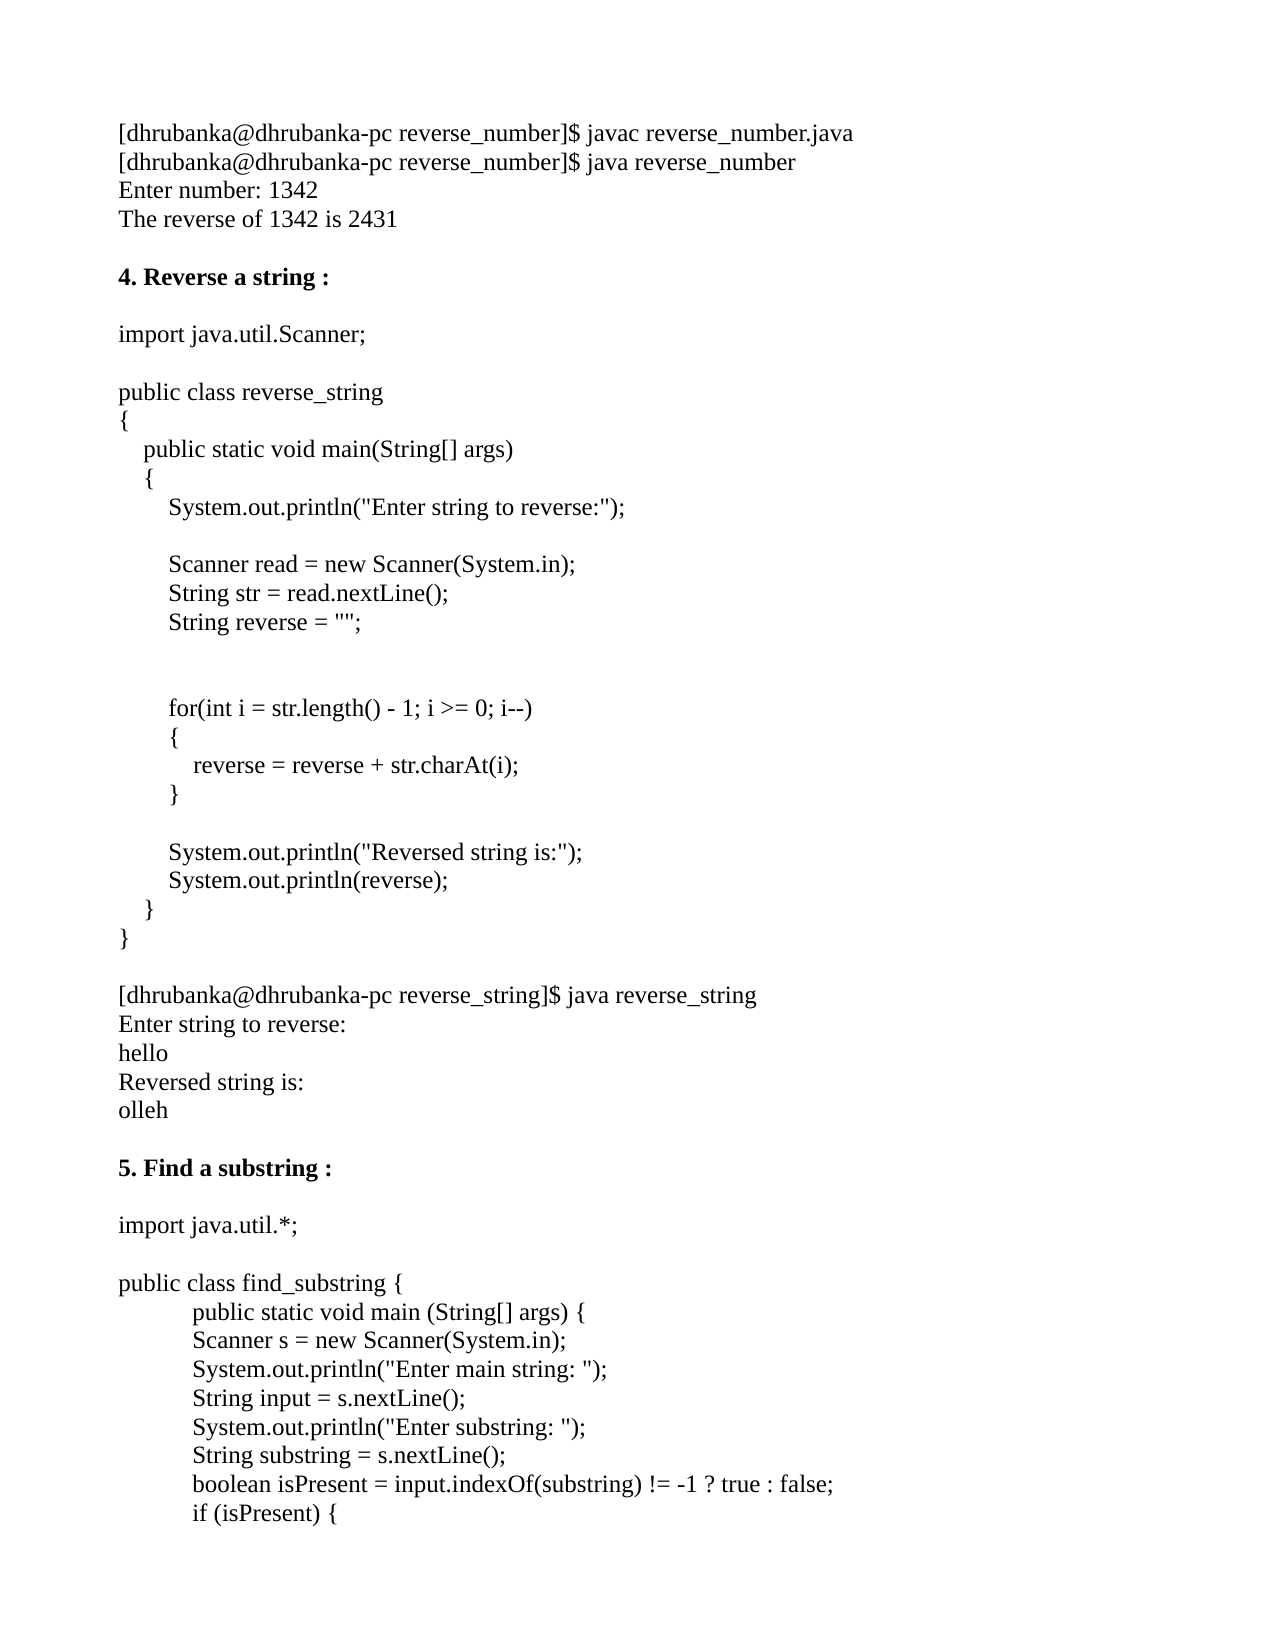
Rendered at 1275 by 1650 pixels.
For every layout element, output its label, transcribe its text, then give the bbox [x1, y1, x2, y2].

text import java.util.*; [118, 1211, 1157, 1239]
text String str = read.nextLine(); [118, 578, 1157, 607]
text The reverse of 1342 is 2431 [118, 204, 1157, 233]
text System.out.println("Reversed string is:"); [118, 837, 1157, 866]
text olleh [118, 1096, 1157, 1124]
text { [118, 463, 1157, 492]
text if (isPresent) { [118, 1498, 1157, 1527]
text public class find_substring { [118, 1268, 1157, 1297]
text System.out.println("Enter substring: "); [118, 1412, 1157, 1441]
text 4. Reverse a string : [118, 262, 1157, 291]
text String input = s.nextLine(); [118, 1383, 1157, 1412]
text String substring = s.nextLine(); [118, 1441, 1157, 1469]
text System.out.println("Enter string to reverse:"); [118, 492, 1157, 521]
text Reversed string is: [118, 1067, 1157, 1096]
text } [118, 779, 1157, 808]
text for(int i = str.length() - 1; i >= 0; i--) [118, 693, 1157, 722]
text public static void main (String[] args) { [118, 1297, 1157, 1326]
text { [118, 406, 1157, 434]
text Scanner s = new Scanner(System.in); [118, 1326, 1157, 1354]
text boolean isPresent = input.indexOf(substring) != -1 ? true : false; [118, 1469, 1157, 1498]
text System.out.println("Enter main string: "); [118, 1354, 1157, 1383]
text { [118, 722, 1157, 751]
text } [118, 894, 1157, 923]
text [dhrubanka@dhrubanka-pc reverse_number]$ java reverse_number [118, 147, 1157, 176]
text Enter string to reverse: [118, 1009, 1157, 1038]
text Scanner read = new Scanner(System.in); [118, 549, 1157, 578]
text System.out.println(reverse); [118, 866, 1157, 894]
text public static void main(String[] args) [118, 434, 1157, 463]
text import java.util.Scanner; [118, 319, 1157, 348]
text 5. Find a substring : [118, 1153, 1157, 1182]
text Enter number: 1342 [118, 176, 1157, 204]
text } [118, 923, 1157, 952]
text [dhrubanka@dhrubanka-pc reverse_string]$ java reverse_string [118, 981, 1157, 1009]
text public class reverse_string [118, 377, 1157, 406]
text hello [118, 1038, 1157, 1067]
text reverse = reverse + str.charAt(i); [118, 751, 1157, 779]
text [dhrubanka@dhrubanka-pc reverse_number]$ javac reverse_number.java [118, 118, 1157, 147]
text String reverse = ""; [118, 607, 1157, 636]
